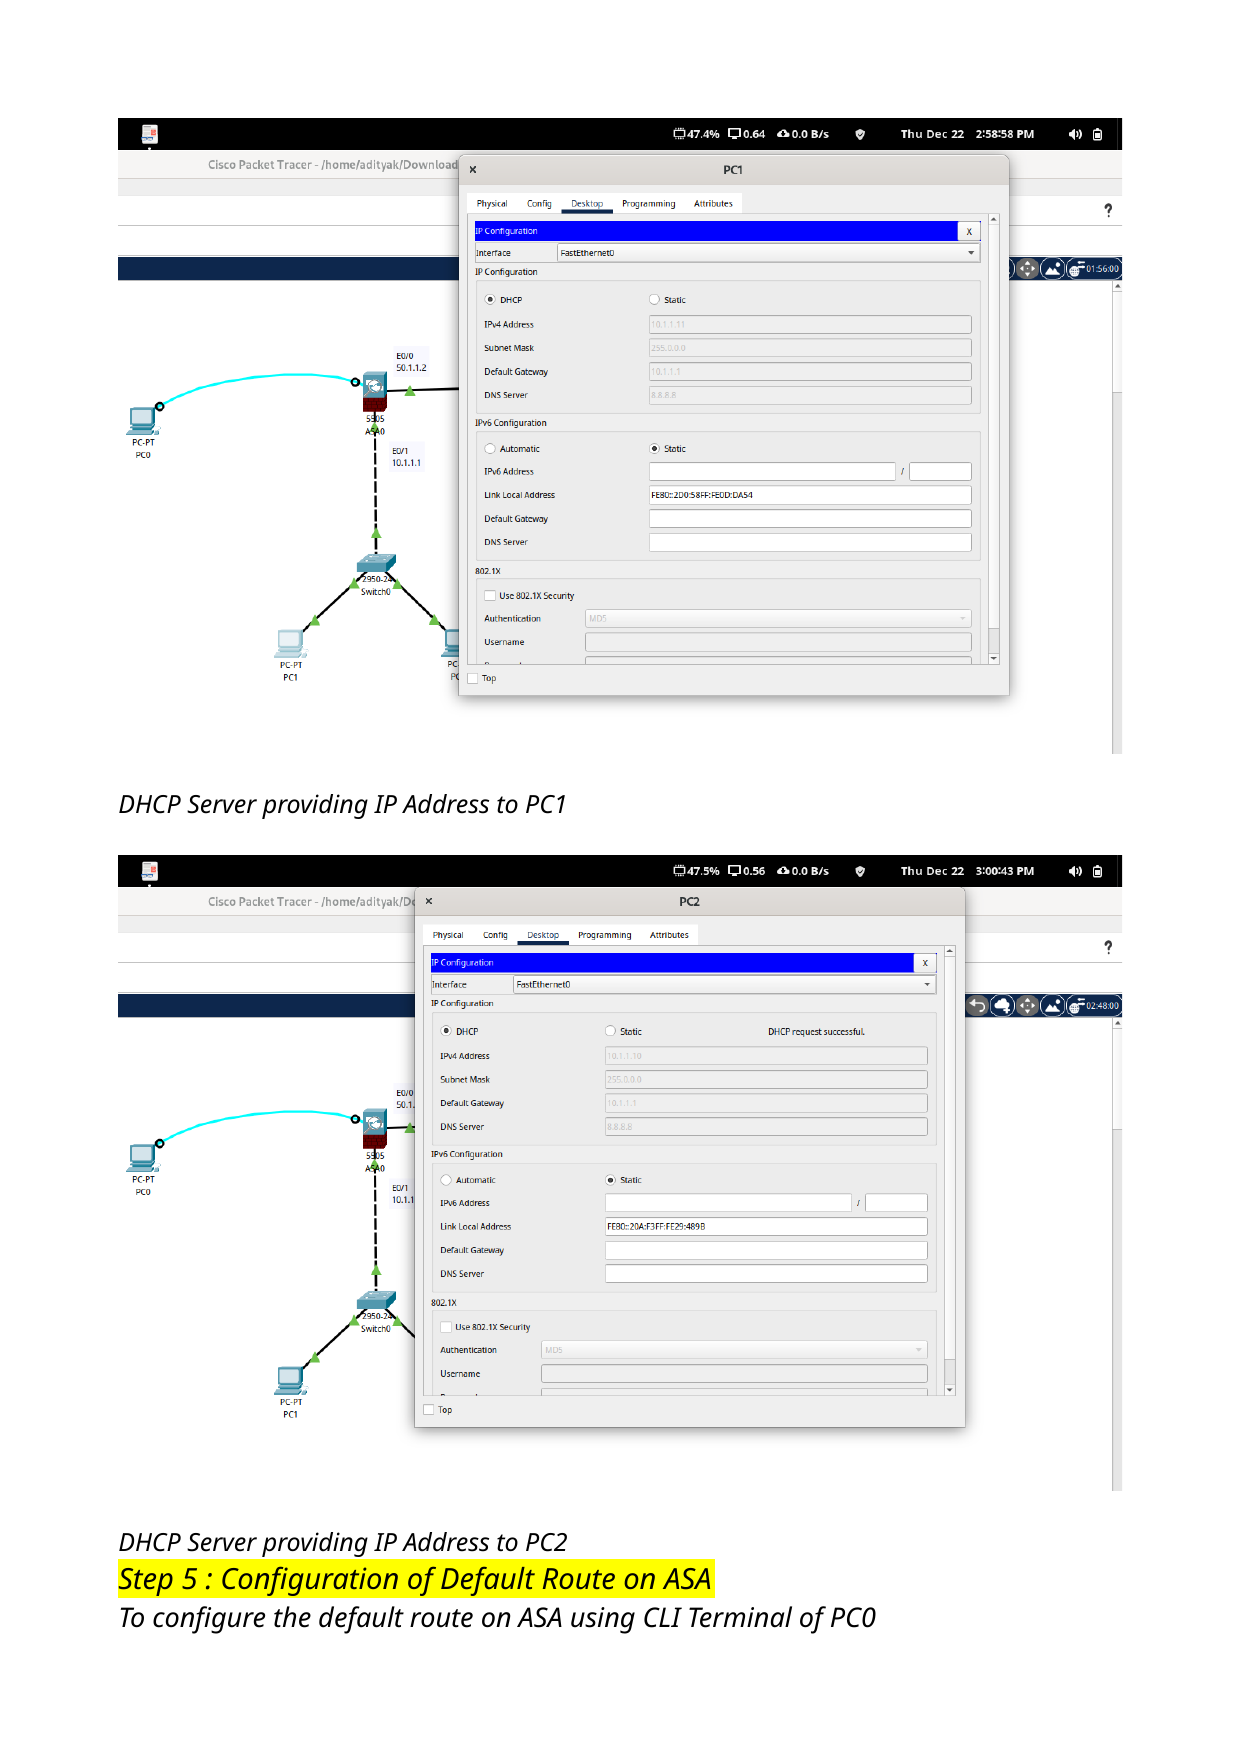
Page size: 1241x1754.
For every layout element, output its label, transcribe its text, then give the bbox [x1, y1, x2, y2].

text Step 5 : Configuration of Default Route on ASA [118, 1558, 1122, 1598]
picture [118, 855, 1123, 1491]
picture [118, 118, 1123, 754]
text DHCP Server providing IP Address to PC1 [118, 787, 1122, 821]
text DHCP Server providing IP Address to PC2 [118, 1524, 1122, 1558]
text To configure the default route on ASA using CLI Terminal of PC0 [118, 1598, 1122, 1635]
